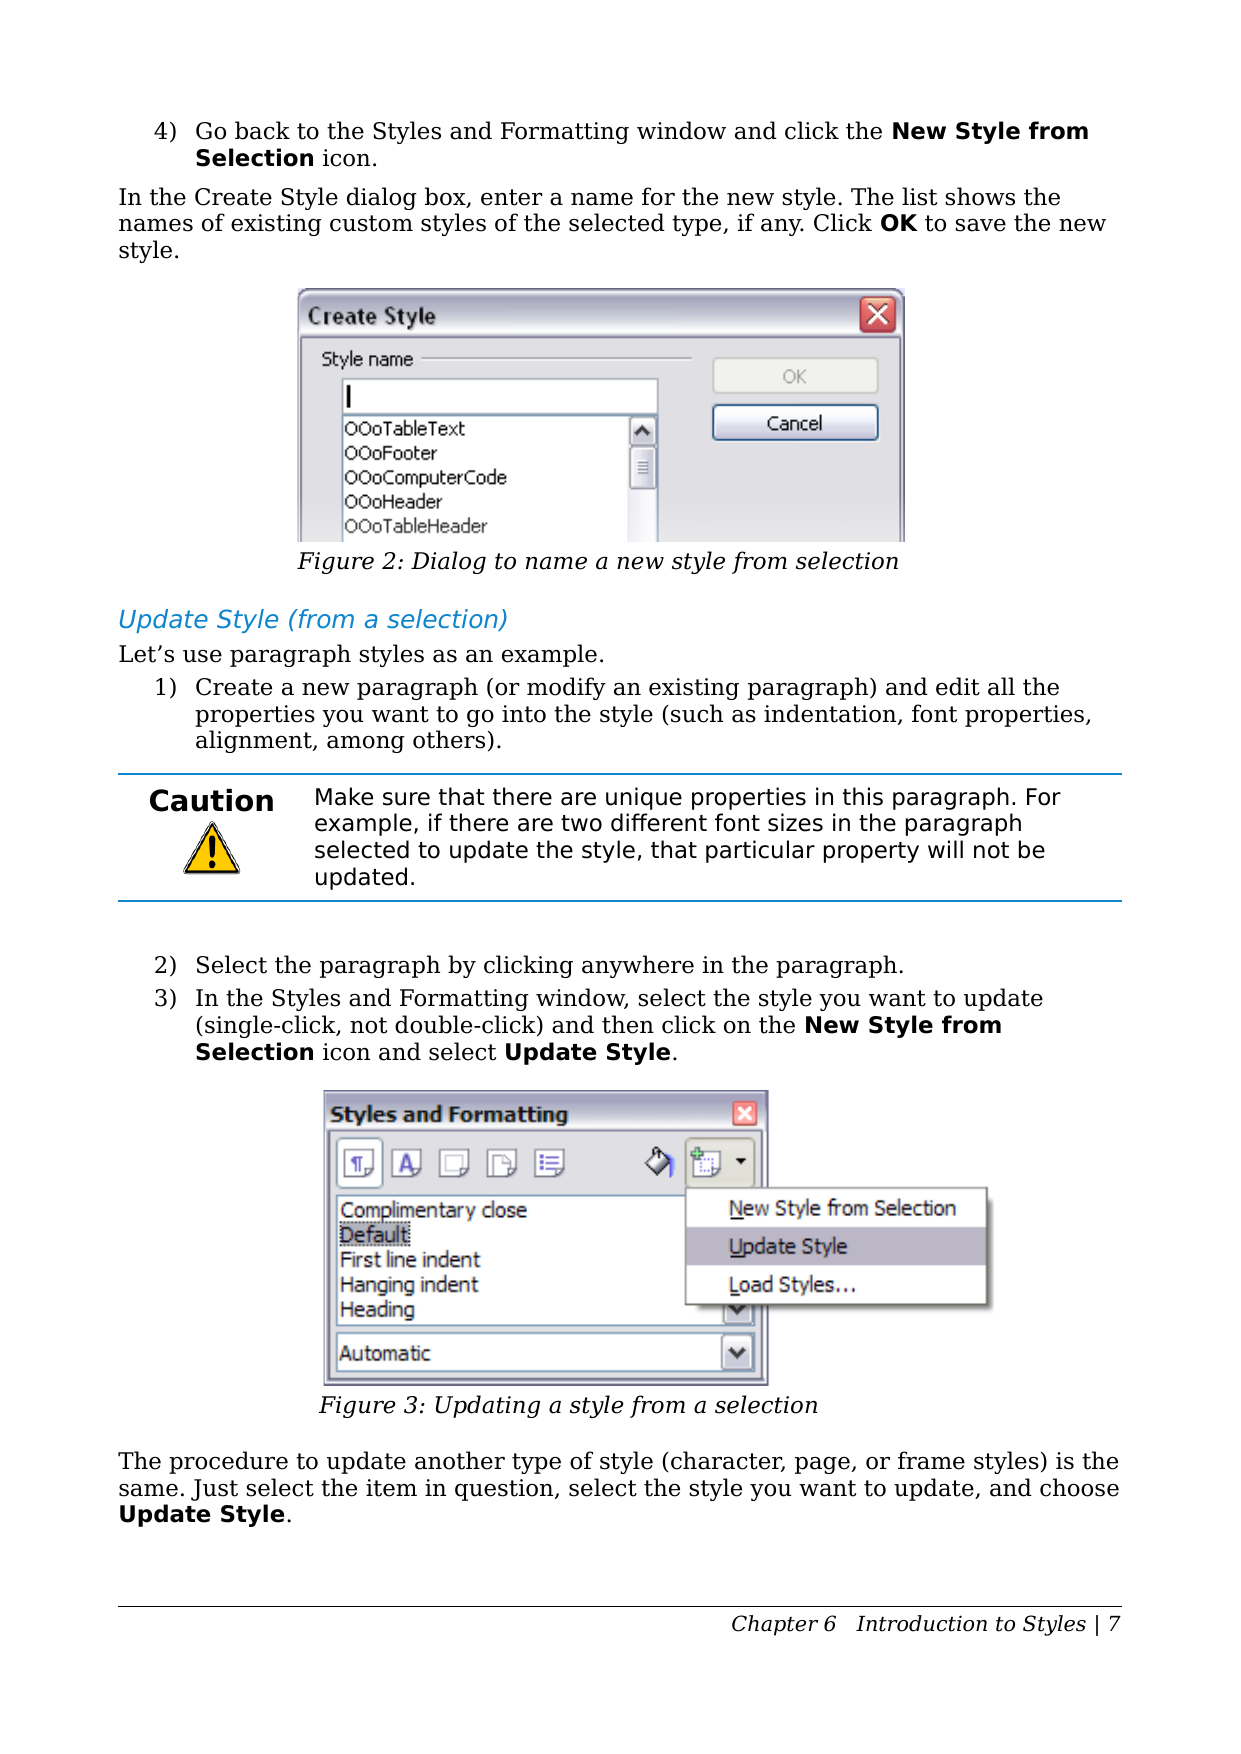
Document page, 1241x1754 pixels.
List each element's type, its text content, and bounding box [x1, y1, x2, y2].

picture [323, 1090, 994, 1386]
text In the Create Style dialog box, enter a name for the new style. The list shows the names of existing custom styles of the selected type, if any. Click OK to save the new style. [118, 184, 1122, 264]
list Figure 3: Updating a style from a selection [319, 1392, 998, 1418]
list Let’s use paragraph styles as an example. [118, 641, 1122, 668]
table_header Caution [118, 775, 305, 899]
list Go back to the Styles and Formatting window and click the New Style from Selection icon. [177, 118, 1122, 171]
list Create a new paragraph (or modify an existing paragraph) and edit all the properties you want to go into the style (such as indentation, font properties, alignment, among others). [177, 674, 1122, 754]
subtitle Update Style (from a selection) [118, 606, 1122, 635]
list In the Styles and Formatting window, select the style you want to update (single-click, not double-click) and then click on the New Style from Selection icon and select Update Style. [177, 985, 1122, 1065]
list Select the paragraph by clicking anywhere in the paragraph. [177, 952, 1122, 979]
text The procedure to update another type of style (character, page, or frame styles) is the same. Just select the item in question, select the style you want to update, and choose Update Style. [118, 1448, 1122, 1528]
picture [297, 288, 905, 542]
text Figure 2: Dialog to name a new style from selection [298, 548, 943, 574]
picture [179, 817, 244, 878]
table_header Make sure that there are unique properties in this paragraph. For example, if there are two different font sizes in the paragraph selected to update the style, that particular property will not be updated. [305, 775, 1122, 899]
